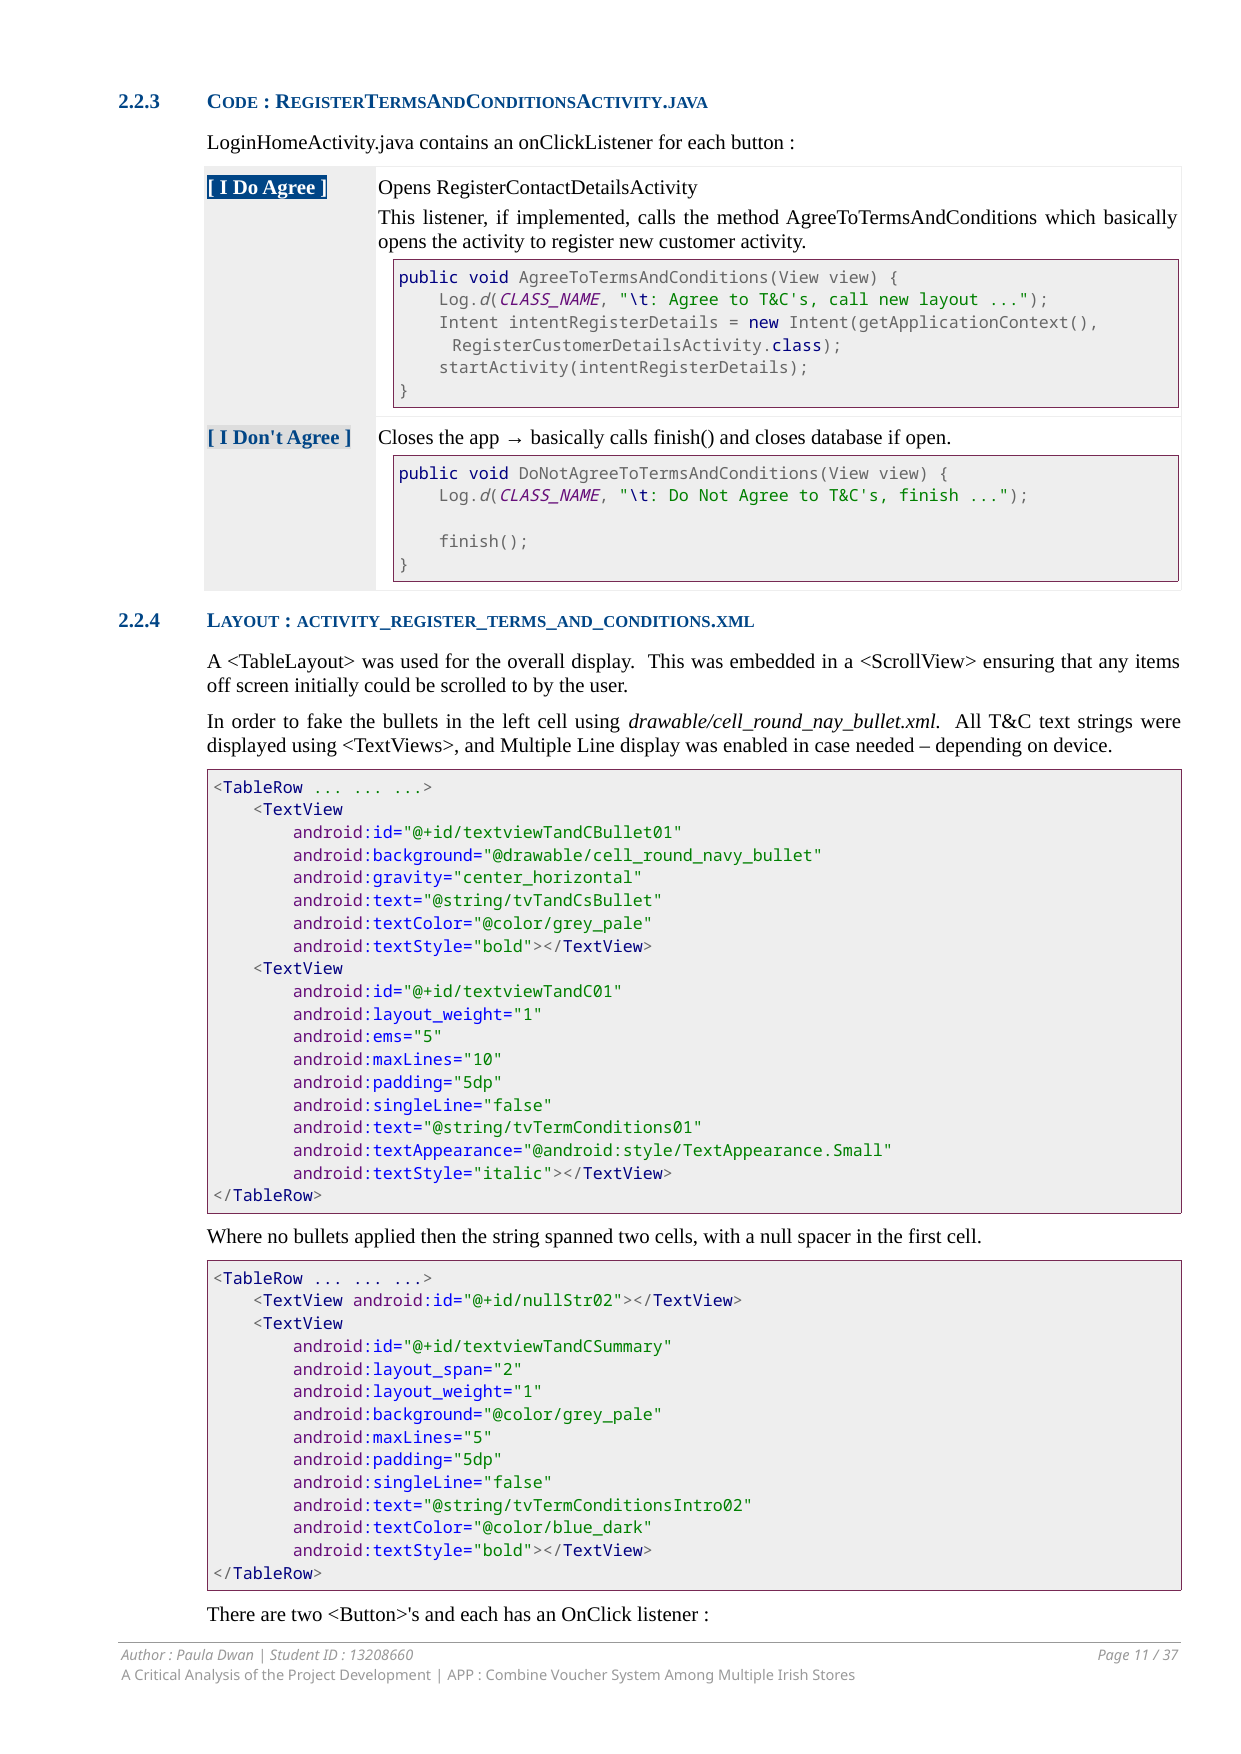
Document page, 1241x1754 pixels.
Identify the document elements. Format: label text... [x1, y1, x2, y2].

text <TextView android:id="@+id/nullStr02"></TextView> [208, 1283, 1181, 1306]
text Where no bullets applied then the string spanned two cells, with a null spacer in the first cell. [207, 1224, 1181, 1248]
text android:text="@string/tvTermConditionsIntro02" [208, 1487, 1181, 1510]
table_header [ I Do Agree ] [205, 167, 375, 416]
text android:layout_weight="1" [208, 1374, 1181, 1397]
text android:maxLines="5" [208, 1419, 1181, 1442]
text android:background="@drawable/cell_round_navy_bullet" [208, 837, 1181, 860]
text android:singleLine="false" [208, 1087, 1181, 1110]
text <TextView [208, 951, 1181, 973]
text android:textColor="@color/blue_dark" [208, 1510, 1181, 1533]
text android:background="@color/grey_pale" [208, 1397, 1181, 1419]
text <TableRow ... ... ...> [208, 1261, 1181, 1283]
text android:id="@+id/textviewTandC01" [208, 973, 1181, 996]
table_header Opens RegisterContactDetailsActivity This listener, if implemented, calls the method AgreeToTermsAndConditions which basically opens the activity to register new customer activity. public void AgreeToTermsAndConditions(View view) { Log.d(CLASS_NAME, "\t: Agree to T&C's, call new layout ..."); Intent intentRegisterDetails = new Intent(getApplicationContext(), RegisterCustomerDetailsActivity.class); startActivity(intentRegisterDetails); } [376, 167, 1181, 416]
text android:textAppearance="@android:style/TextAppearance.Small" [208, 1132, 1181, 1155]
text android:ems="5" [208, 1019, 1181, 1042]
text android:text="@string/tvTandCsBullet" [208, 883, 1181, 905]
table_cell Closes the app → basically calls finish() and closes database if open. public void DoNotAgreeToTermsAndConditions(View view) { Log.d(CLASS_NAME, "\t: Do Not Agree to T&C's, finish ..."); finish(); } [376, 417, 1181, 590]
text android:id="@+id/textviewTandCBullet01" [208, 814, 1181, 837]
text android:textStyle="italic"></TextView> [208, 1155, 1181, 1178]
text android:padding="5dp" [208, 1064, 1181, 1087]
text android:text="@string/tvTermConditions01" [208, 1110, 1181, 1132]
table_cell [ I Don't Agree ] [205, 417, 375, 590]
text In order to fake the bullets in the left cell using drawable/cell_round_nay_bullet.xml. All T&C text strings were displayed using <TextViews>, and Multiple Line display was enabled in case needed – depending on device. [207, 709, 1181, 757]
text <TextView [208, 1306, 1181, 1328]
text <TableRow ... ... ...> [208, 770, 1181, 792]
text android:gravity="center_horizontal" [208, 860, 1181, 883]
subtitle Layout : activity_register_terms_and_conditions.xml [118, 608, 1181, 632]
text android:layout_span="2" [208, 1351, 1181, 1374]
text android:padding="5dp" [208, 1442, 1181, 1465]
text android:singleLine="false" [208, 1465, 1181, 1487]
text <TextView [208, 792, 1181, 814]
text android:maxLines="10" [208, 1042, 1181, 1064]
subtitle Code : RegisterTermsAndConditionsActivity.java [118, 88, 1181, 113]
text There are two <Button>'s and each has an OnClick listener : [207, 1602, 1181, 1626]
text android:textStyle="bold"></TextView> [208, 1533, 1181, 1556]
text </TableRow> [208, 1556, 1181, 1590]
text android:textColor="@color/grey_pale" [208, 905, 1181, 928]
text A <TableLayout> was used for the overall display. This was embedded in a <ScrollView> ensuring that any items off screen initially could be scrolled to by the user. [207, 649, 1181, 697]
text </TableRow> [208, 1178, 1181, 1213]
text android:id="@+id/textviewTandCSummary" [208, 1328, 1181, 1351]
text android:layout_weight="1" [208, 996, 1181, 1019]
text LoginHomeActivity.java contains an onClickListener for each button : [207, 130, 1181, 154]
text android:textStyle="bold"></TextView> [208, 928, 1181, 951]
